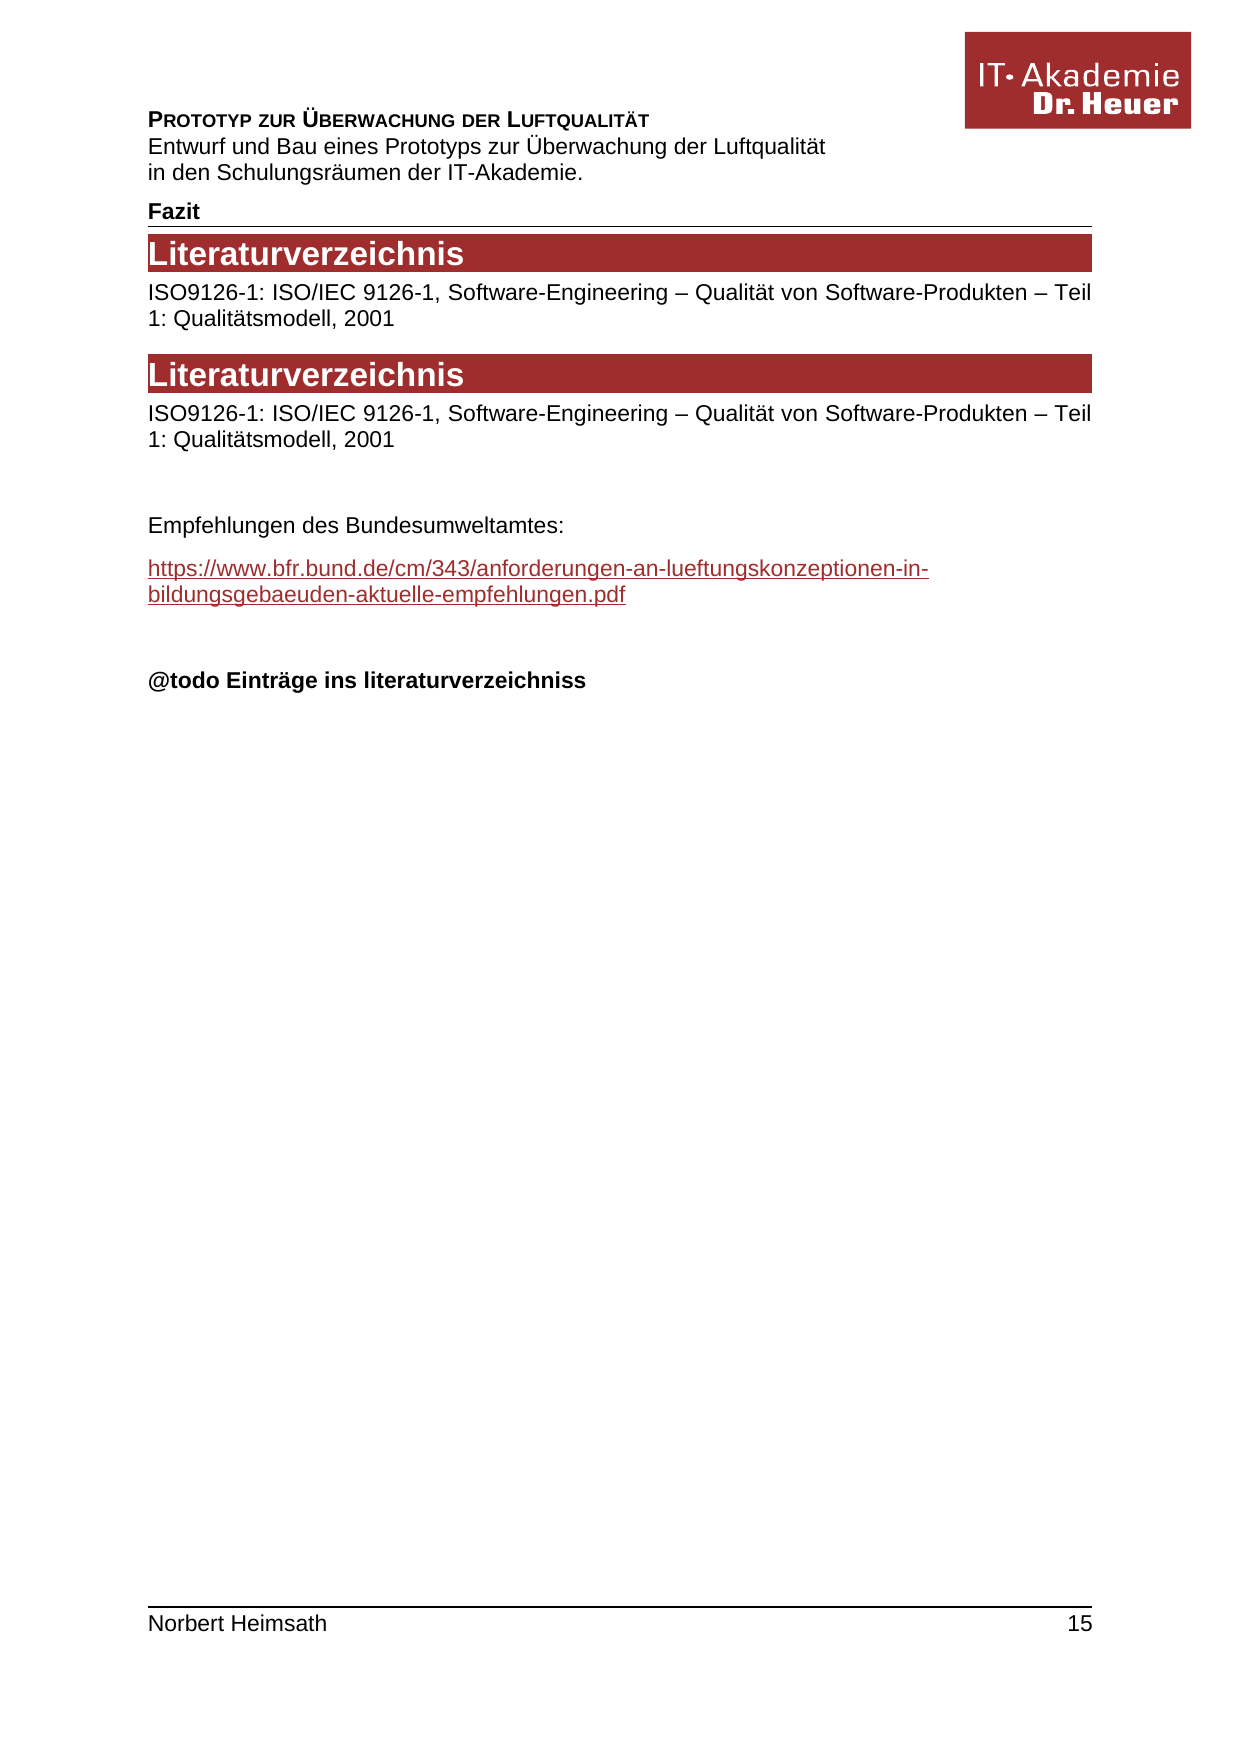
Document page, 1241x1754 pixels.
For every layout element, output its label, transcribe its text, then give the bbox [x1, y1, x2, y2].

text @todo Einträge ins literaturverzeichniss [148, 667, 1092, 694]
text ISO9126-1: ISO/IEC 9126-1, Software-Engineering – Qualität von Software-Produkten – Teil 1: Qualitätsmodell, 2001 [148, 399, 1092, 452]
text https://www.bfr.bund.de/cm/343/anforderungen-an-lueftungskonzeptionen-in-bildungsgebaeuden-aktuelle-empfehlungen.pdf [148, 555, 1092, 608]
subtitle Literaturverzeichnis [148, 354, 1092, 393]
text ISO9126-1: ISO/IEC 9126-1, Software-Engineering – Qualität von Software-Produkten – Teil 1: Qualitätsmodell, 2001 [148, 279, 1092, 331]
text Empfehlungen des Bundesumweltamtes: [148, 512, 1092, 538]
subtitle Literaturverzeichnis [148, 234, 1092, 272]
